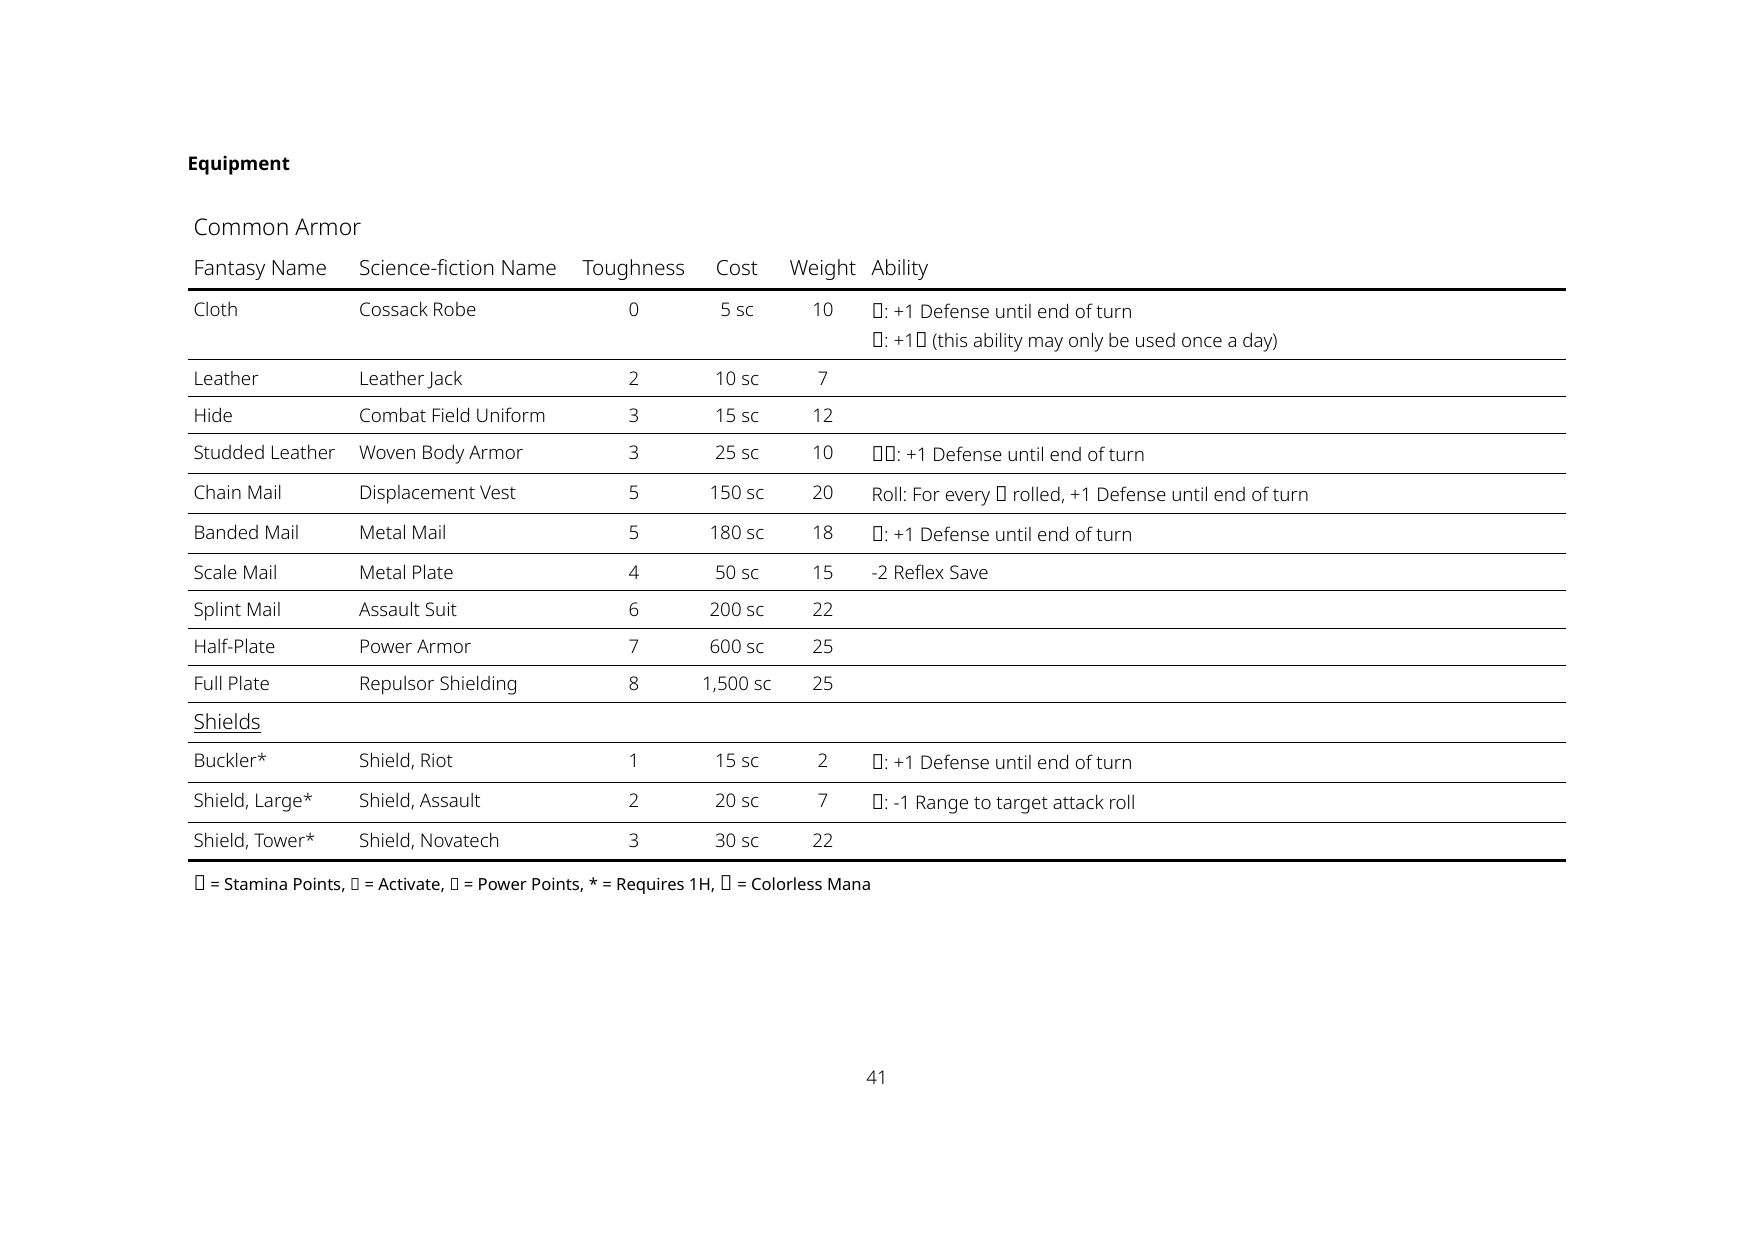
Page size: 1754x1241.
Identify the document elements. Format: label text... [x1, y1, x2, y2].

table_cell [866, 666, 1566, 702]
table_cell 3 [574, 434, 694, 473]
table_cell 6 [574, 591, 694, 627]
table_cell Assault Suit [353, 591, 573, 627]
table_cell 5 sc [694, 291, 780, 359]
table_cell Woven Body Armor [353, 434, 573, 473]
table_cell 3 [574, 823, 694, 859]
table_cell 7 [780, 360, 866, 396]
table_cell 0 [574, 291, 694, 359]
table_cell [866, 823, 1566, 859]
table_cell 12 [780, 397, 866, 433]
table_cell : -1 Range to target attack roll [866, 783, 1566, 822]
table_cell 15 [780, 554, 866, 590]
table_cell Displacement Vest [353, 474, 573, 513]
table_cell [866, 397, 1566, 433]
table_cell Banded Mail [188, 514, 353, 553]
table_cell Science-fiction Name [353, 248, 573, 288]
table_cell Weight [780, 248, 866, 288]
table_cell 22 [780, 823, 866, 859]
table_cell 7 [780, 783, 866, 822]
table_cell 1,500 sc [694, 666, 780, 702]
table_cell Shield, Novatech [353, 823, 573, 859]
table_cell Power Armor [353, 629, 573, 664]
table_cell 15 sc [694, 397, 780, 433]
table_cell 25 [780, 629, 866, 664]
table_cell Buckler* [188, 743, 353, 782]
table_cell 15 sc [694, 743, 780, 782]
table_cell  = Stamina Points,  = Activate,  = Power Points, * = Requires 1H,  = Colorless Mana [188, 862, 1566, 902]
table_cell Cost [694, 248, 780, 288]
table_cell 5 [574, 474, 694, 513]
table_cell Shield, Large* [188, 783, 353, 822]
table_cell Cossack Robe [353, 291, 573, 359]
table_cell 10 sc [694, 360, 780, 396]
table_cell 150 sc [694, 474, 780, 513]
table_cell Leather [188, 360, 353, 396]
table_cell Hide [188, 397, 353, 433]
table_cell 25 sc [694, 434, 780, 473]
table_cell 8 [574, 666, 694, 702]
table_cell Full Plate [188, 666, 353, 702]
table_cell : +1 Defense until end of turn [866, 514, 1566, 553]
table_cell : +1 Defense until end of turn : +1 (this ability may only be used once a day) [866, 291, 1566, 359]
table_cell Studded Leather [188, 434, 353, 473]
table_cell Half-Plate [188, 629, 353, 664]
table_cell Shields [188, 703, 1566, 742]
table_cell 22 [780, 591, 866, 627]
table_cell [866, 591, 1566, 627]
table_header Common Armor [188, 205, 1566, 248]
table_cell Shield, Assault [353, 783, 573, 822]
table_cell 600 sc [694, 629, 780, 664]
table_cell 10 [780, 291, 866, 359]
table_cell Scale Mail [188, 554, 353, 590]
table_cell Cloth [188, 291, 353, 359]
table_cell 5 [574, 514, 694, 553]
table_cell 3 [574, 397, 694, 433]
table_cell [866, 360, 1566, 396]
table_cell 25 [780, 666, 866, 702]
table_cell Combat Field Uniform [353, 397, 573, 433]
table_cell Repulsor Shielding [353, 666, 573, 702]
table_cell 7 [574, 629, 694, 664]
table_cell 2 [780, 743, 866, 782]
table_cell 1 [574, 743, 694, 782]
table_cell 2 [574, 783, 694, 822]
table_cell Chain Mail [188, 474, 353, 513]
table_cell 50 sc [694, 554, 780, 590]
table_cell Roll: For every  rolled, +1 Defense until end of turn [866, 474, 1566, 513]
table_cell Metal Mail [353, 514, 573, 553]
table_cell Leather Jack [353, 360, 573, 396]
table_cell Toughness [574, 248, 694, 288]
table_cell 20 sc [694, 783, 780, 822]
table_cell : +1 Defense until end of turn [866, 434, 1566, 473]
table_cell 10 [780, 434, 866, 473]
table_cell Metal Plate [353, 554, 573, 590]
table_cell 4 [574, 554, 694, 590]
table_cell : +1 Defense until end of turn [866, 743, 1566, 782]
table_cell 2 [574, 360, 694, 396]
table_cell Shield, Riot [353, 743, 573, 782]
table_cell 200 sc [694, 591, 780, 627]
table_cell 180 sc [694, 514, 780, 553]
table_cell [866, 629, 1566, 664]
table_cell Shield, Tower* [188, 823, 353, 859]
table_cell 18 [780, 514, 866, 553]
table_cell 20 [780, 474, 866, 513]
table_cell Fantasy Name [188, 248, 353, 288]
table_cell -2 Reflex Save [866, 554, 1566, 590]
table_cell 30 sc [694, 823, 780, 859]
table_cell Splint Mail [188, 591, 353, 627]
table_cell Ability [866, 248, 1566, 288]
